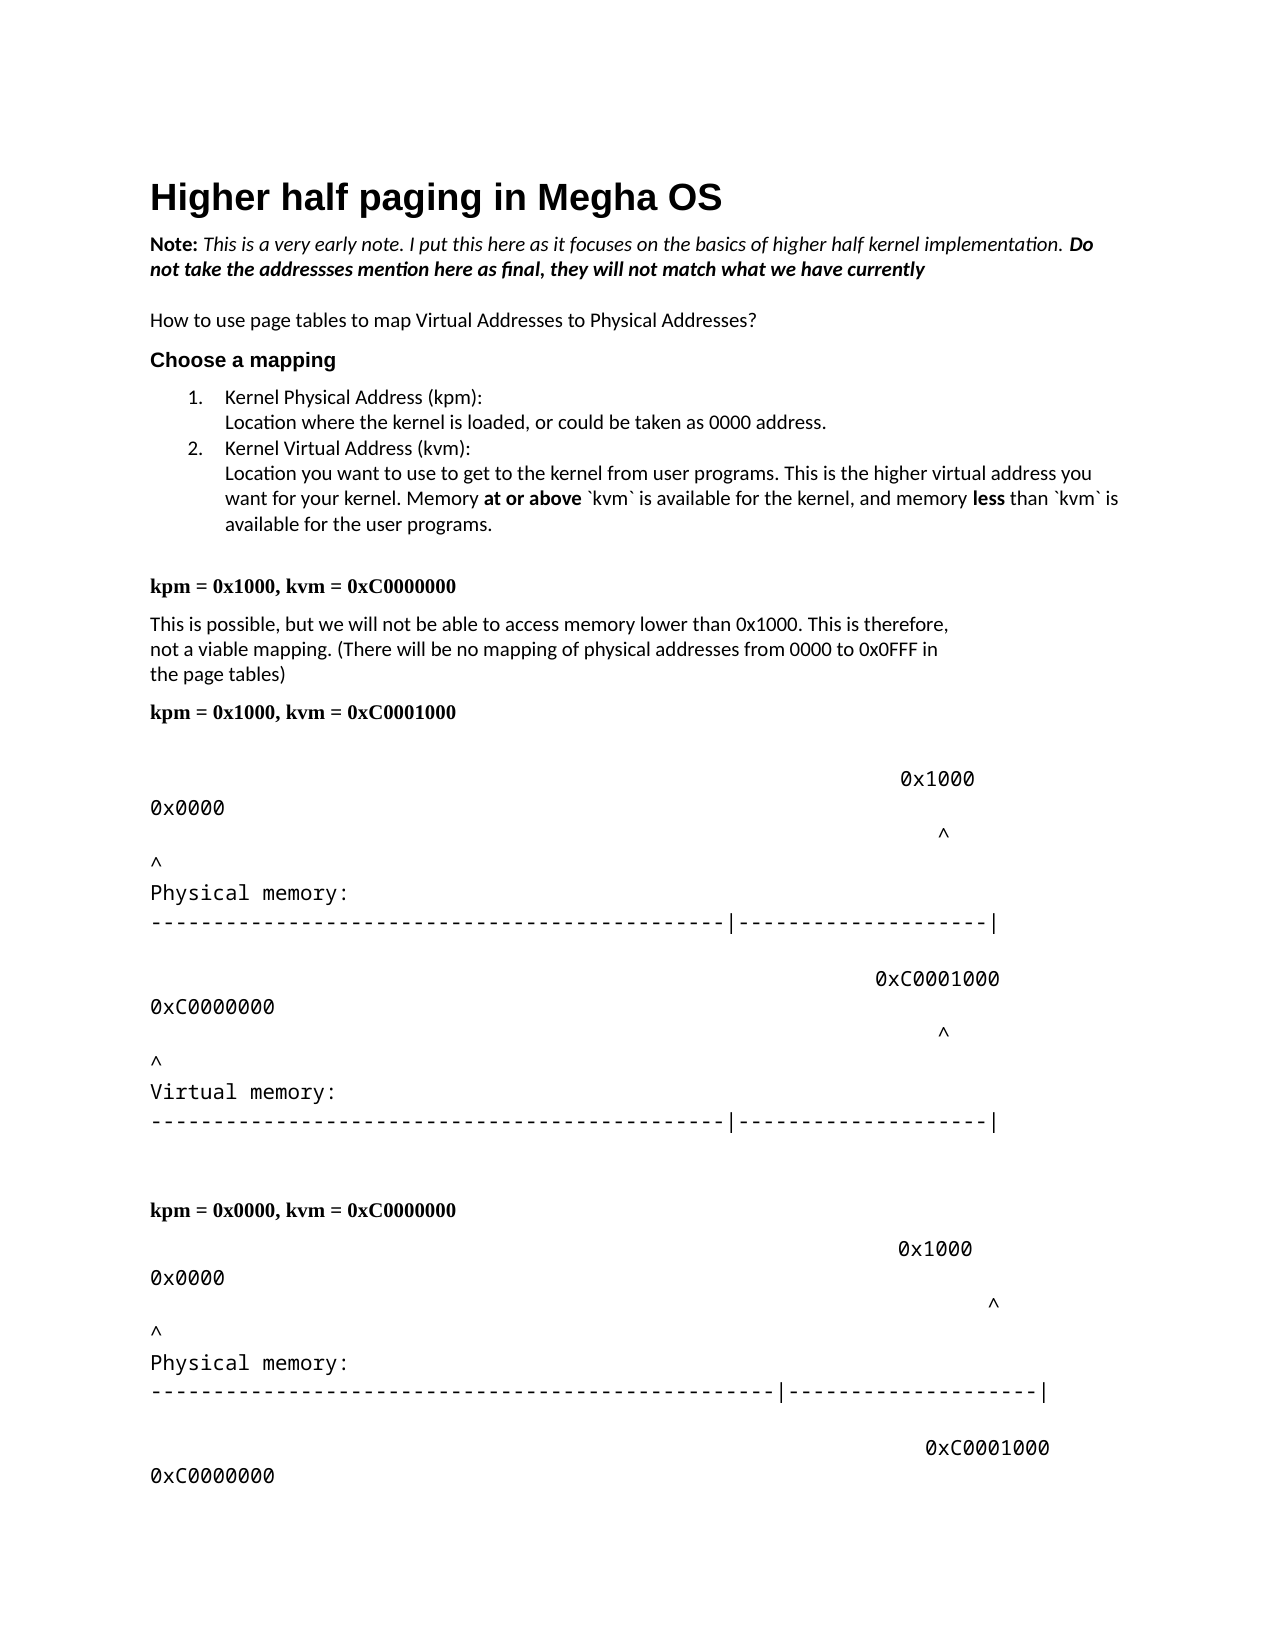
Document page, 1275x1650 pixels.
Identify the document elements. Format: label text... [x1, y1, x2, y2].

text Physical memory: ----------------------------------------------|--------------------| [150, 878, 1125, 935]
text 0xC0001000 0xC0000000 [150, 964, 1125, 1021]
list Location you want to use to get to the kernel from user programs. This is the higher virtual address you want for your kernel. Memory at or above `kvm` is available for the kernel, and memory less than `kvm` is available for the user programs. [187, 460, 1125, 536]
text This is possible, but we will not be able to access memory lower than 0x1000. This is therefore, [150, 611, 1125, 636]
text the page tables) [150, 662, 1125, 687]
text How to use page tables to map Virtual Addresses to Physical Addresses? [150, 307, 1125, 333]
text 0xC0001000 0xC0000000 [150, 1433, 1125, 1490]
text Note: This is a very early note. I put this here as it focuses on the basics of higher half kernel implementation. Do not take the addressses mention here as final, they will not match what we have currently [150, 231, 1125, 282]
text not a viable mapping. (There will be no mapping of physical addresses from 0000 to 0x0FFF in [150, 636, 1125, 662]
subtitle Choose a mapping [150, 347, 1125, 371]
list Kernel Physical Address (kpm): [187, 384, 1125, 409]
text 0x1000 0x0000 [150, 764, 1125, 821]
list Kernel Virtual Address (kvm): [187, 435, 1125, 460]
text ^ ^ [150, 1021, 1125, 1077]
subtitle Higher half paging in Megha OS [150, 175, 1125, 219]
text 0x1000 0x0000 [150, 1234, 1125, 1291]
text Virtual memory: ----------------------------------------------|--------------------| [150, 1077, 1125, 1134]
text ^ ^ [150, 1291, 1125, 1348]
list Location where the kernel is loaded, or could be taken as 0000 address. [187, 409, 1125, 435]
subtitle kpm = 0x1000, kvm = 0xC0000000 [150, 574, 1125, 598]
subtitle kpm = 0x1000, kvm = 0xC0001000 [150, 699, 1125, 724]
subtitle kpm = 0x0000, kvm = 0xC0000000 [150, 1198, 1125, 1222]
text ^ ^ [150, 821, 1125, 878]
text Physical memory: --------------------------------------------------|--------------------| [150, 1348, 1125, 1405]
